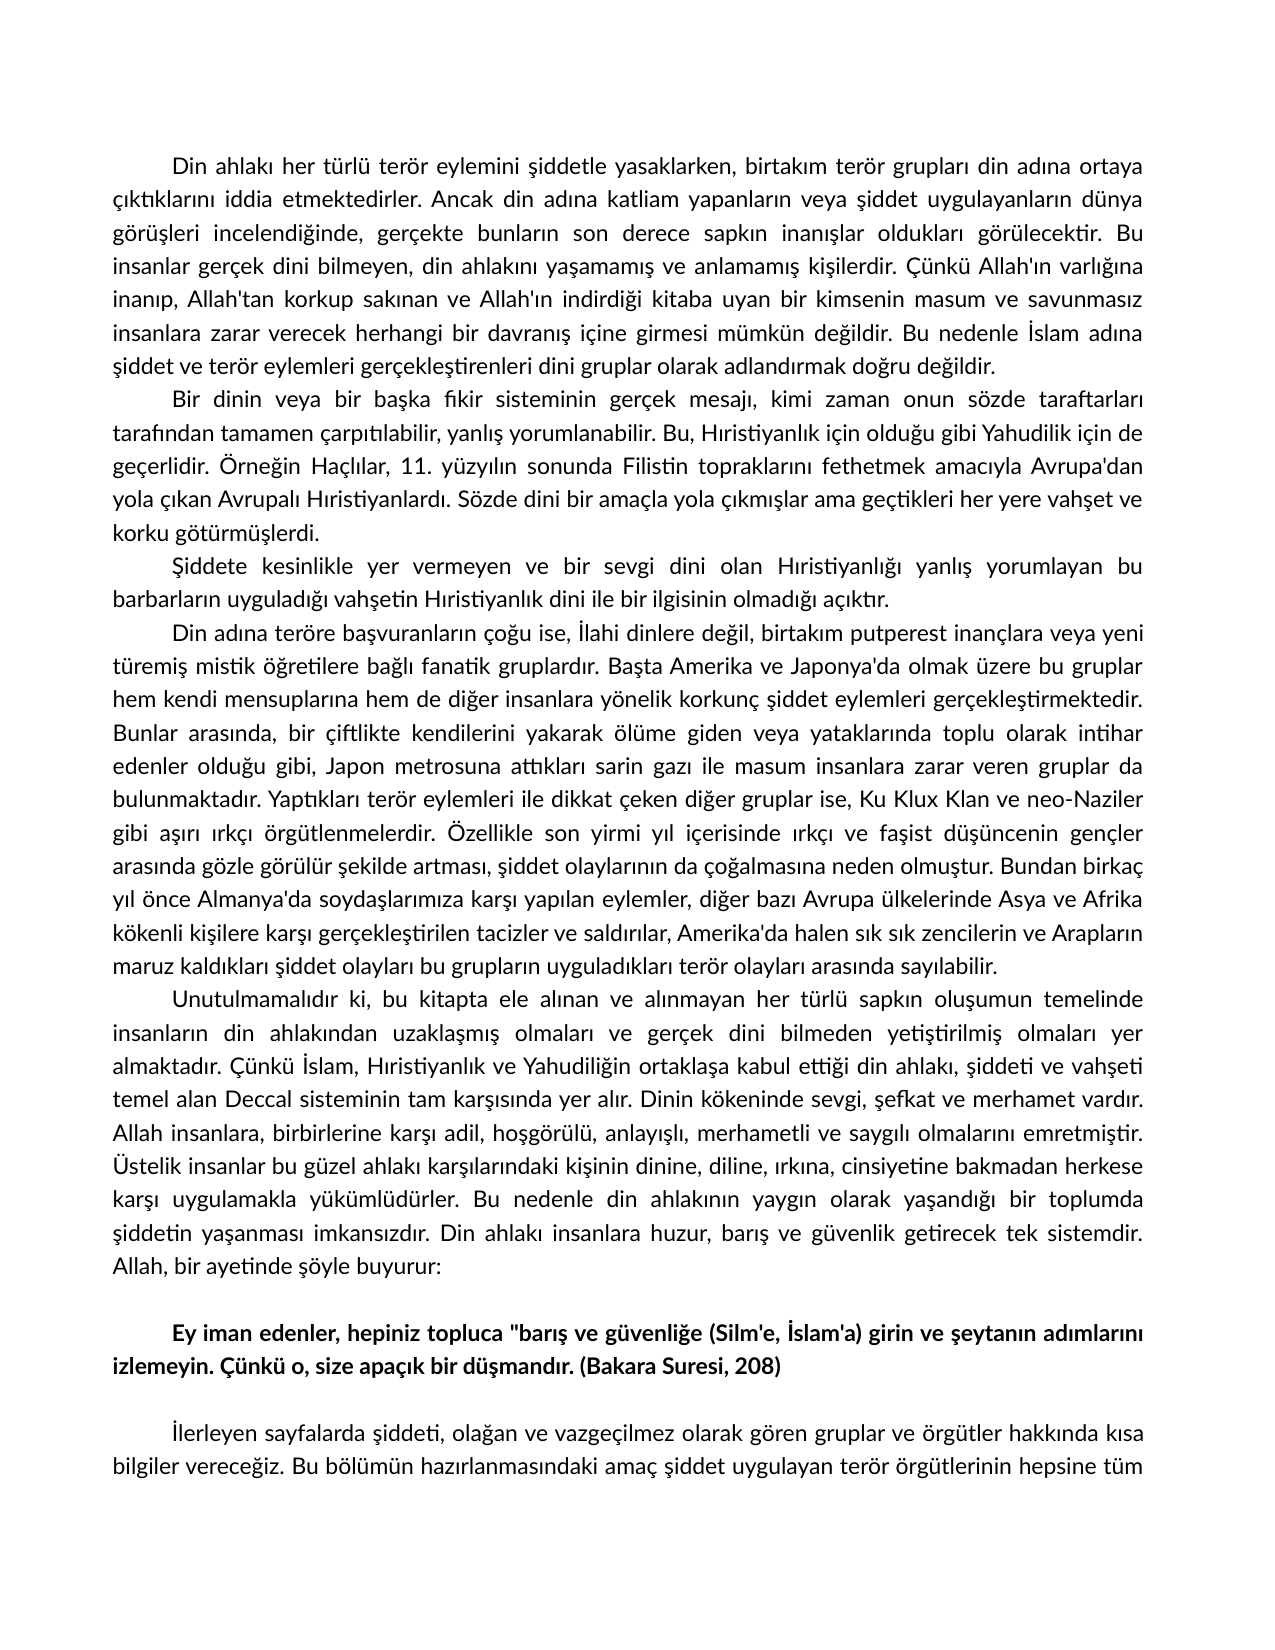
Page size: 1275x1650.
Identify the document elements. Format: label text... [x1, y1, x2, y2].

text İlerleyen sayfalarda şiddeti, olağan ve vazgeçilmez olarak gören gruplar ve örgütler hakkında kısa bilgiler vereceğiz. Bu bölümün hazırlanmasındaki amaç şiddet uygulayan terör örgütlerinin hepsine tüm [112, 1414, 1145, 1481]
text Din adına teröre başvuranların çoğu ise, İlahi dinlere değil, birtakım putperest inançlara veya yeni türemiş mistik öğretilere bağlı fanatik gruplardır. Başta Amerika ve Japonya'da olmak üzere bu gruplar hem kendi mensuplarına hem de diğer insanlara yönelik korkunç şiddet eylemleri gerçekleştirmektedir. Bunlar arasında, bir çiftlikte kendilerini yakarak ölüme giden veya yataklarında toplu olarak intihar edenler olduğu gibi, Japon metrosuna attıkları sarin gazı ile masum insanlara zarar veren gruplar da bulunmaktadır. Yaptıkları terör eylemleri ile dikkat çeken diğer gruplar ise, Ku Klux Klan ve neo-Naziler gibi aşırı ırkçı örgütlenmelerdir. Özellikle son yirmi yıl içerisinde ırkçı ve faşist düşüncenin gençler arasında gözle görülür şekilde artması, şiddet olaylarının da çoğalmasına neden olmuştur. Bundan birkaç yıl önce Almanya'da soydaşlarımıza karşı yapılan eylemler, diğer bazı Avrupa ülkelerinde Asya ve Afrika kökenli kişilere karşı gerçekleştirilen tacizler ve saldırılar, Amerika'da halen sık sık zencilerin ve Arapların maruz kaldıkları şiddet olayları bu grupların uyguladıkları terör olayları arasında sayılabilir. [112, 614, 1145, 981]
text Din ahlakı her türlü terör eylemini şiddetle yasaklarken, birtakım terör grupları din adına ortaya çıktıklarını iddia etmektedirler. Ancak din adına katliam yapanların veya şiddet uygulayanların dünya görüşleri incelendiğinde, gerçekte bunların son derece sapkın inanışlar oldukları görülecektir. Bu insanlar gerçek dini bilmeyen, din ahlakını yaşamamış ve anlamamış kişilerdir. Çünkü Allah'ın varlığına inanıp, Allah'tan korkup sakınan ve Allah'ın indirdiği kitaba uyan bir kimsenin masum ve savunmasız insanlara zarar verecek herhangi bir davranış içine girmesi mümkün değildir. Bu nedenle İslam adına şiddet ve terör eylemleri gerçekleştirenleri dini gruplar olarak adlandırmak doğru değildir. [112, 148, 1145, 381]
text Şiddete kesinlikle yer vermeyen ve bir sevgi dini olan Hıristiyanlığı yanlış yorumlayan bu barbarların uyguladığı vahşetin Hıristiyanlık dini ile bir ilgisinin olmadığı açıktır. [112, 548, 1145, 614]
text Unutulmamalıdır ki, bu kitapta ele alınan ve alınmayan her türlü sapkın oluşumun temelinde insanların din ahlakından uzaklaşmış olmaları ve gerçek dini bilmeden yetiştirilmiş olmaları yer almaktadır. Çünkü İslam, Hıristiyanlık ve Yahudiliğin ortaklaşa kabul ettiği din ahlakı, şiddeti ve vahşeti temel alan Deccal sisteminin tam karşısında yer alır. Dinin kökeninde sevgi, şefkat ve merhamet vardır. Allah insanlara, birbirlerine karşı adil, hoşgörülü, anlayışlı, merhametli ve saygılı olmalarını emretmiştir. Üstelik insanlar bu güzel ahlakı karşılarındaki kişinin dinine, diline, ırkına, cinsiyetine bakmadan herkese karşı uygulamakla yükümlüdürler. Bu nedenle din ahlakının yaygın olarak yaşandığı bir toplumda şiddetin yaşanması imkansızdır. Din ahlakı insanlara huzur, barış ve güvenlik getirecek tek sistemdir. Allah, bir ayetinde şöyle buyurur: [112, 981, 1145, 1281]
text Bir dinin veya bir başka fikir sisteminin gerçek mesajı, kimi zaman onun sözde taraftarları tarafından tamamen çarpıtılabilir, yanlış yorumlanabilir. Bu, Hıristiyanlık için olduğu gibi Yahudilik için de geçerlidir. Örneğin Haçlılar, 11. yüzyılın sonunda Filistin topraklarını fethetmek amacıyla Avrupa'dan yola çıkan Avrupalı Hıristiyanlardı. Sözde dini bir amaçla yola çıkmışlar ama geçtikleri her yere vahşet ve korku götürmüşlerdi. [112, 381, 1145, 548]
text Ey iman edenler, hepiniz topluca "barış ve güvenliğe (Silm'e, İslam'a) girin ve şeytanın adımlarını izlemeyin. Çünkü o, size apaçık bir düşmandır. (Bakara Suresi, 208) [112, 1314, 1145, 1381]
